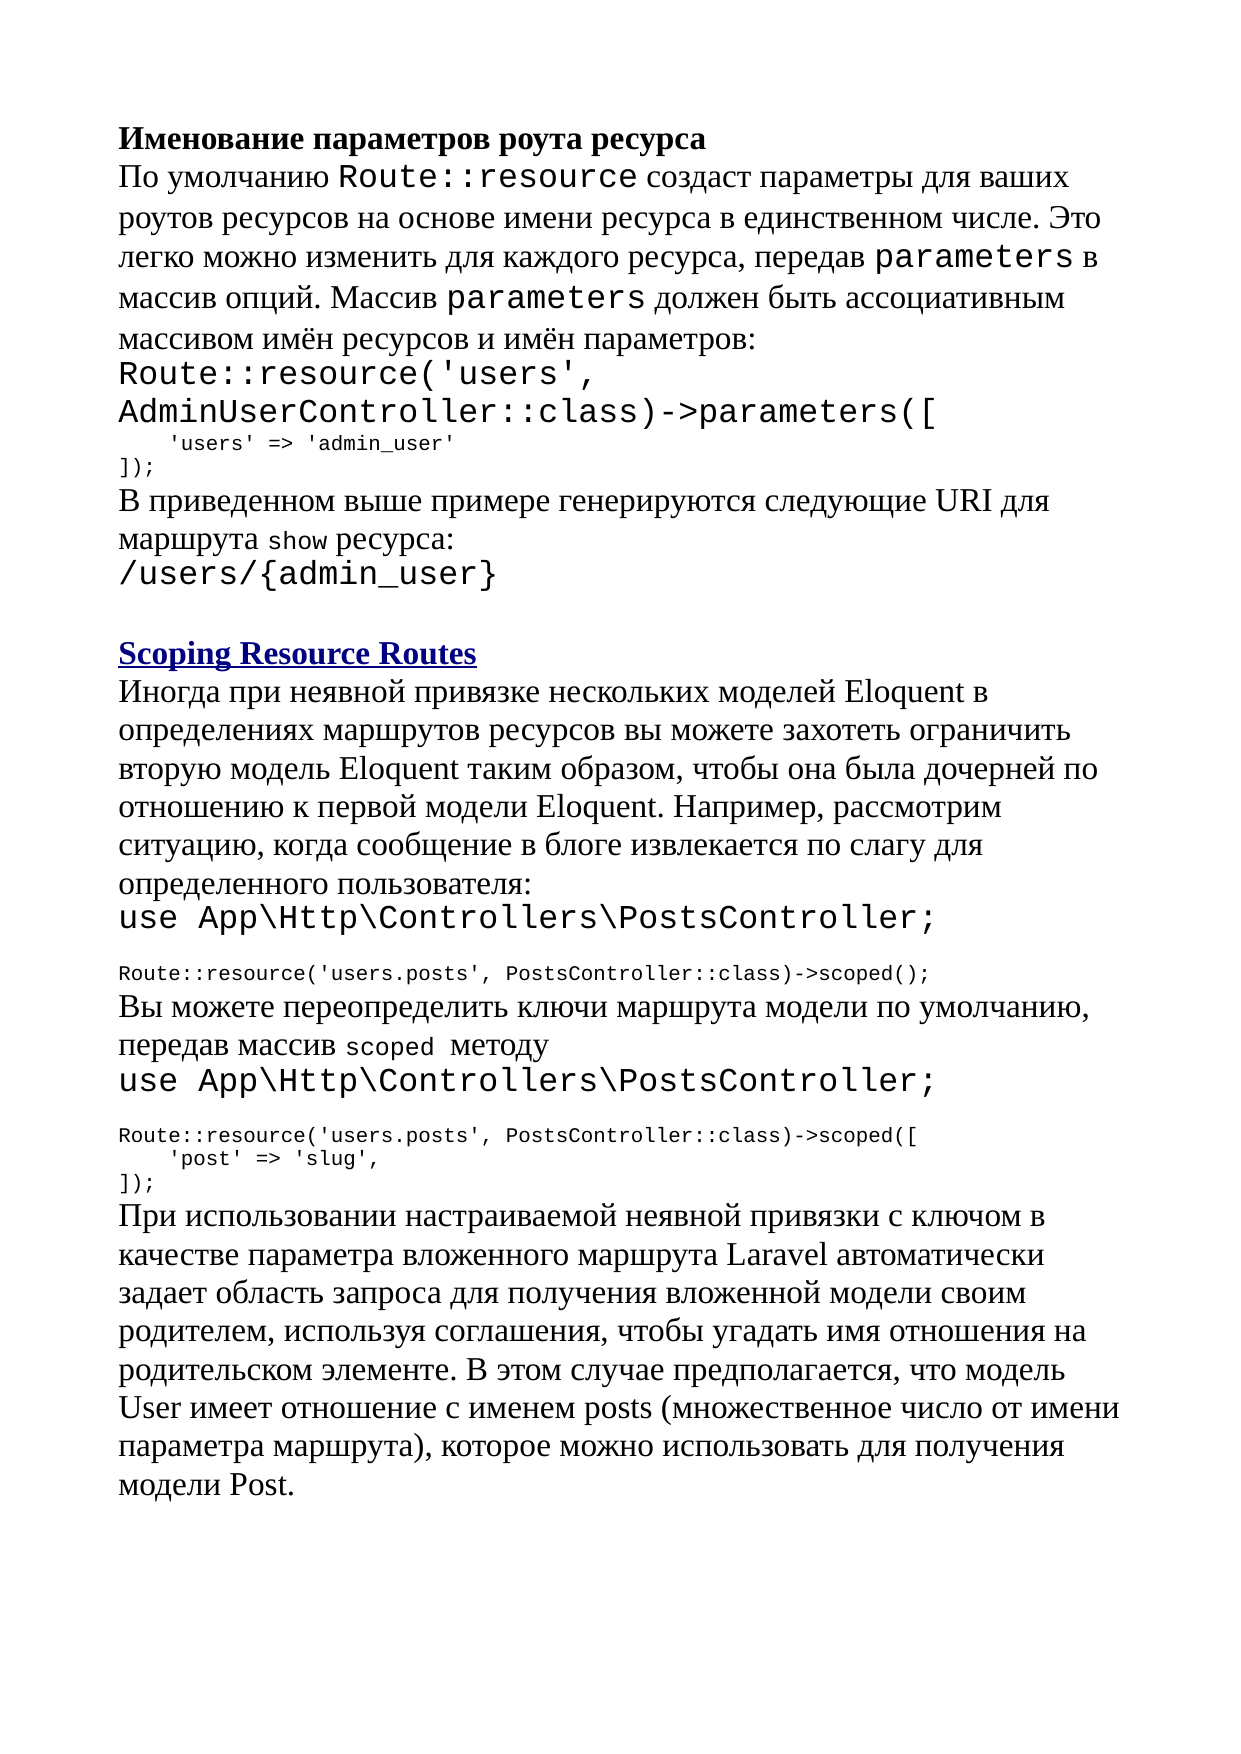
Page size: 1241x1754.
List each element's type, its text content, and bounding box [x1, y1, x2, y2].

text 'users' => 'admin_user' [118, 432, 1122, 456]
text При использовании настраиваемой неявной привязки с ключом в качестве параметра вложенного маршрута Laravel автоматически задает область запроса для получения вложенной модели своим родителем, используя соглашения, чтобы угадать имя отношения на родительском элементе. В этом случае предполагается, что модель User имеет отношение с именем posts (множественное число от имени параметра маршрута), которое можно использовать для получения модели Post. [118, 1196, 1122, 1502]
text По умолчанию Route::resource создаст параметры для ваших роутов ресурсов на основе имени ресурса в единственном числе. Это легко можно изменить для каждого ресурса, передав parameters в массив опций. Массив parameters должен быть ассоциативным массивом имён ресурсов и имён параметров: [118, 156, 1122, 357]
text Вы можете переопределить ключи маршрута модели по умолчанию, передав массив scoped методу [118, 986, 1122, 1063]
text Иногда при неявной привязке нескольких моделей Eloquent в определениях маршрутов ресурсов вы можете захотеть ограничить вторую модель Eloquent таким образом, чтобы она была дочерней по отношению к первой модели Eloquent. Например, рассмотрим ситуацию, когда сообщение в блоге извлекается по слагу для определенного пользователя: [118, 671, 1122, 901]
subtitle Именование параметров роута ресурса [118, 118, 1122, 156]
text ]); [118, 456, 1122, 480]
text use App\Http\Controllers\PostsController; [118, 901, 1122, 939]
text Route::resource('users', AdminUserController::class)->parameters([ [118, 357, 1122, 432]
text 'post' => 'slug', [118, 1148, 1122, 1172]
text Route::resource('users.posts', PostsController::class)->scoped([ [118, 1125, 1122, 1148]
text Route::resource('users.posts', PostsController::class)->scoped(); [118, 963, 1122, 986]
subtitle Scoping Resource Routes [118, 633, 1122, 671]
text В приведенном выше примере генерируются следующие URI для маршрута show ресурса: [118, 480, 1122, 557]
text ]); [118, 1172, 1122, 1196]
text use App\Http\Controllers\PostsController; [118, 1063, 1122, 1101]
text /users/{admin_user} [118, 557, 1122, 594]
